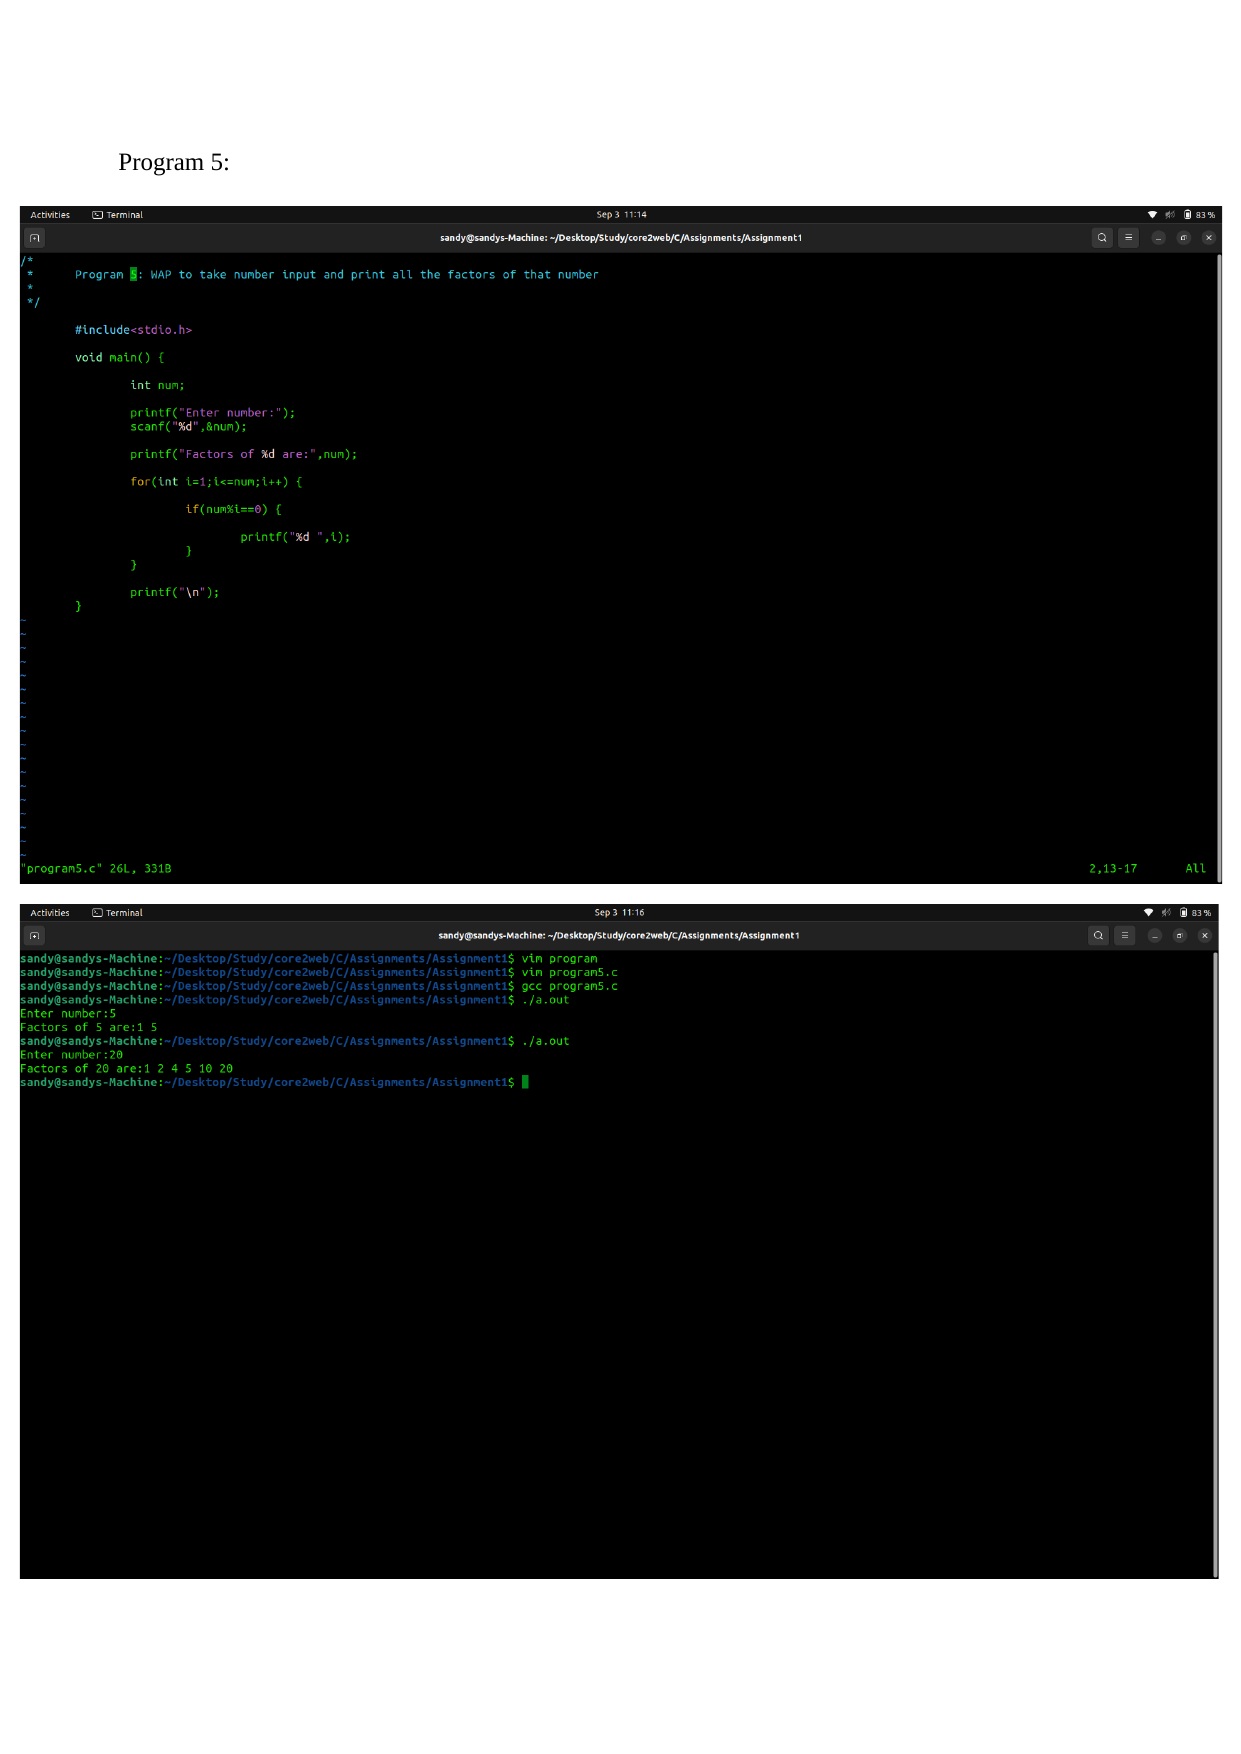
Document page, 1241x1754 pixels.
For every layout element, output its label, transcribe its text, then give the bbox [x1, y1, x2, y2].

picture [19, 206, 1223, 884]
picture [19, 904, 1219, 1579]
text Program 5: [118, 147, 1122, 176]
